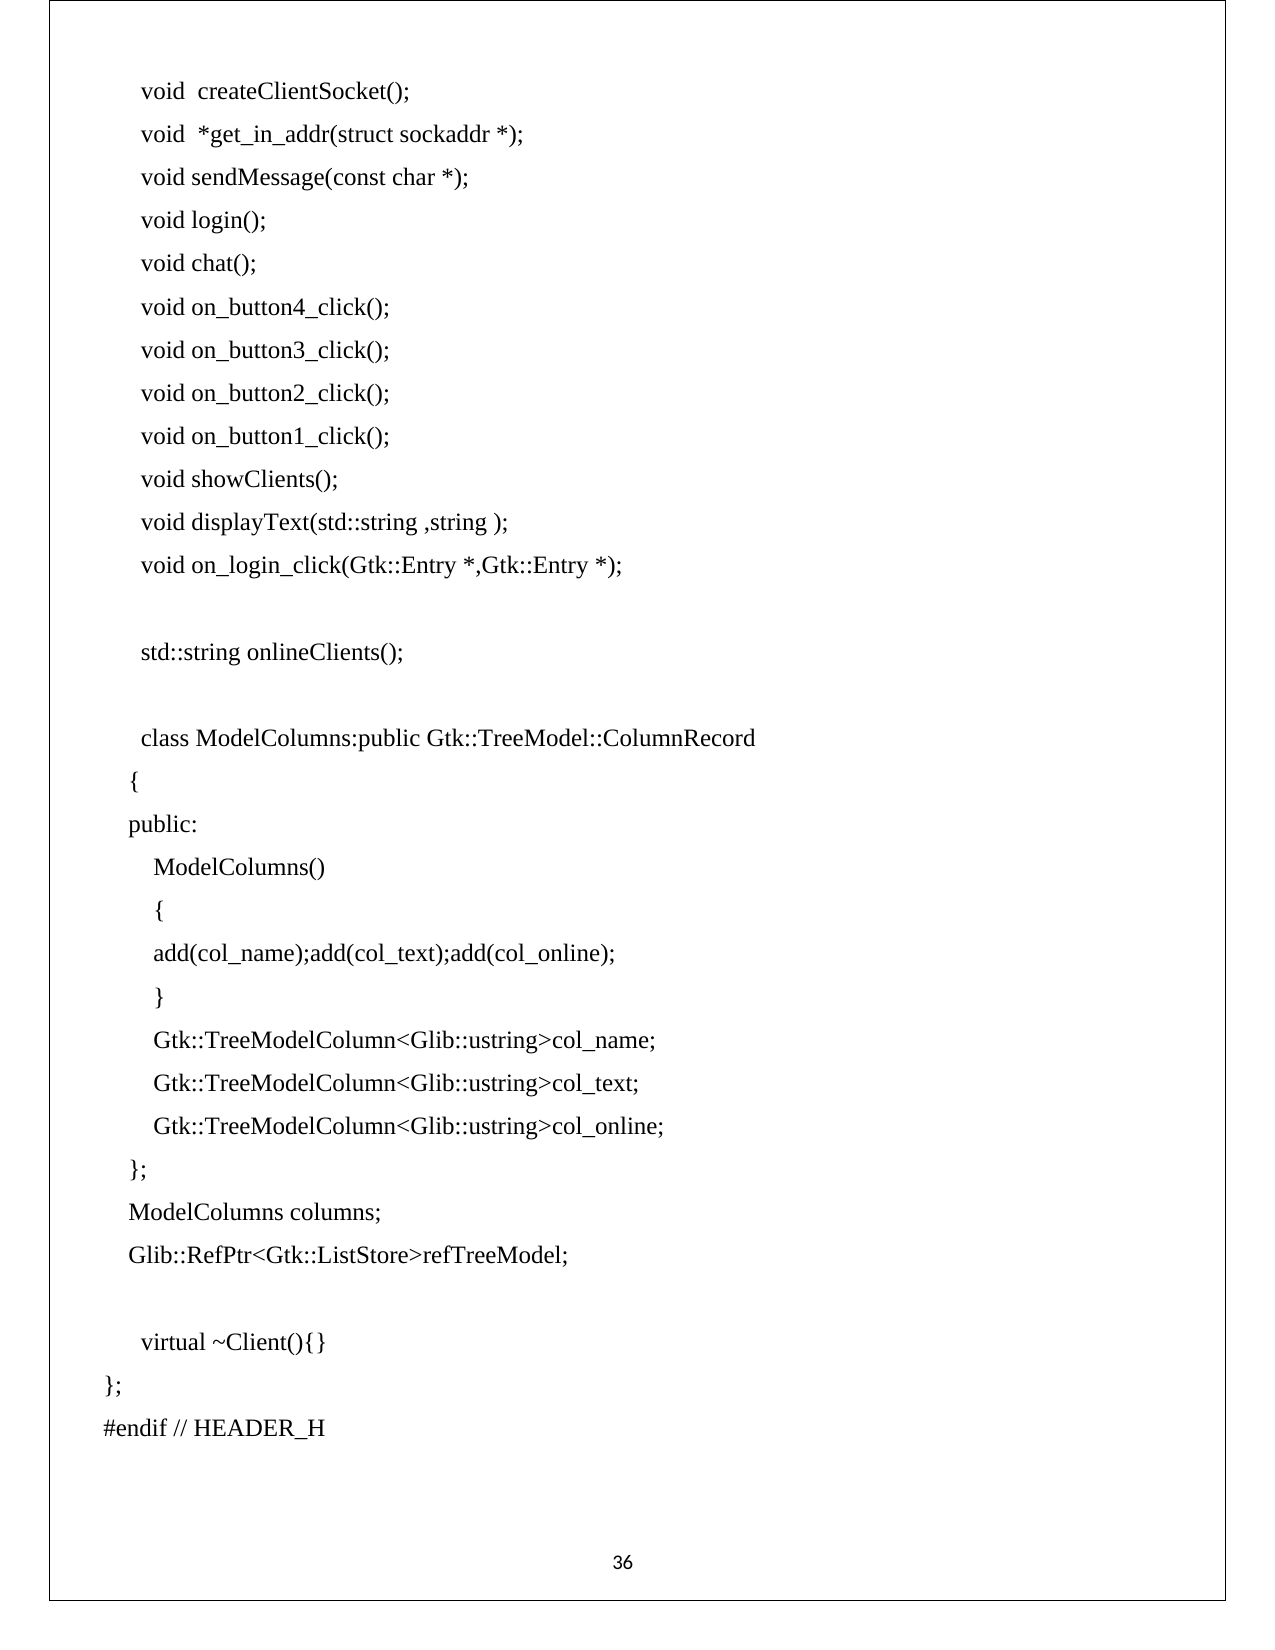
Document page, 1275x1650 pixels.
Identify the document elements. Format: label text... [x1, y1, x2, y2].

text }; [103, 1370, 1170, 1398]
text void sendMessage(const char *); [103, 162, 1170, 191]
text void login(); [103, 205, 1170, 234]
text void on_button3_click(); [103, 335, 1170, 363]
text { [103, 766, 1170, 795]
text std::string onlineClients(); [103, 637, 1170, 665]
text void displayText(std::string ,string ); [103, 507, 1170, 536]
text ModelColumns() [103, 852, 1170, 881]
text void createClientSocket(); [103, 76, 1170, 105]
text add(col_name);add(col_text);add(col_online); [103, 938, 1170, 967]
text public: [103, 809, 1170, 838]
text Gtk::TreeModelColumn<Glib::ustring>col_name; [103, 1025, 1170, 1053]
text void chat(); [103, 248, 1170, 277]
text Glib::RefPtr<Gtk::ListStore>refTreeModel; [103, 1240, 1170, 1269]
text void on_button4_click(); [103, 292, 1170, 320]
text ModelColumns columns; [103, 1197, 1170, 1226]
text Gtk::TreeModelColumn<Glib::ustring>col_online; [103, 1111, 1170, 1140]
text } [103, 982, 1170, 1010]
text void on_button1_click(); [103, 421, 1170, 450]
text void showClients(); [103, 464, 1170, 493]
text { [103, 895, 1170, 924]
text void on_button2_click(); [103, 378, 1170, 407]
text void on_login_click(Gtk::Entry *,Gtk::Entry *); [103, 550, 1170, 579]
text #endif // HEADER_H [103, 1413, 1170, 1442]
text class ModelColumns:public Gtk::TreeModel::ColumnRecord [103, 723, 1170, 752]
text }; [103, 1154, 1170, 1183]
text virtual ~Client(){} [103, 1327, 1170, 1355]
text Gtk::TreeModelColumn<Glib::ustring>col_text; [103, 1068, 1170, 1097]
text void *get_in_addr(struct sockaddr *); [103, 119, 1170, 148]
